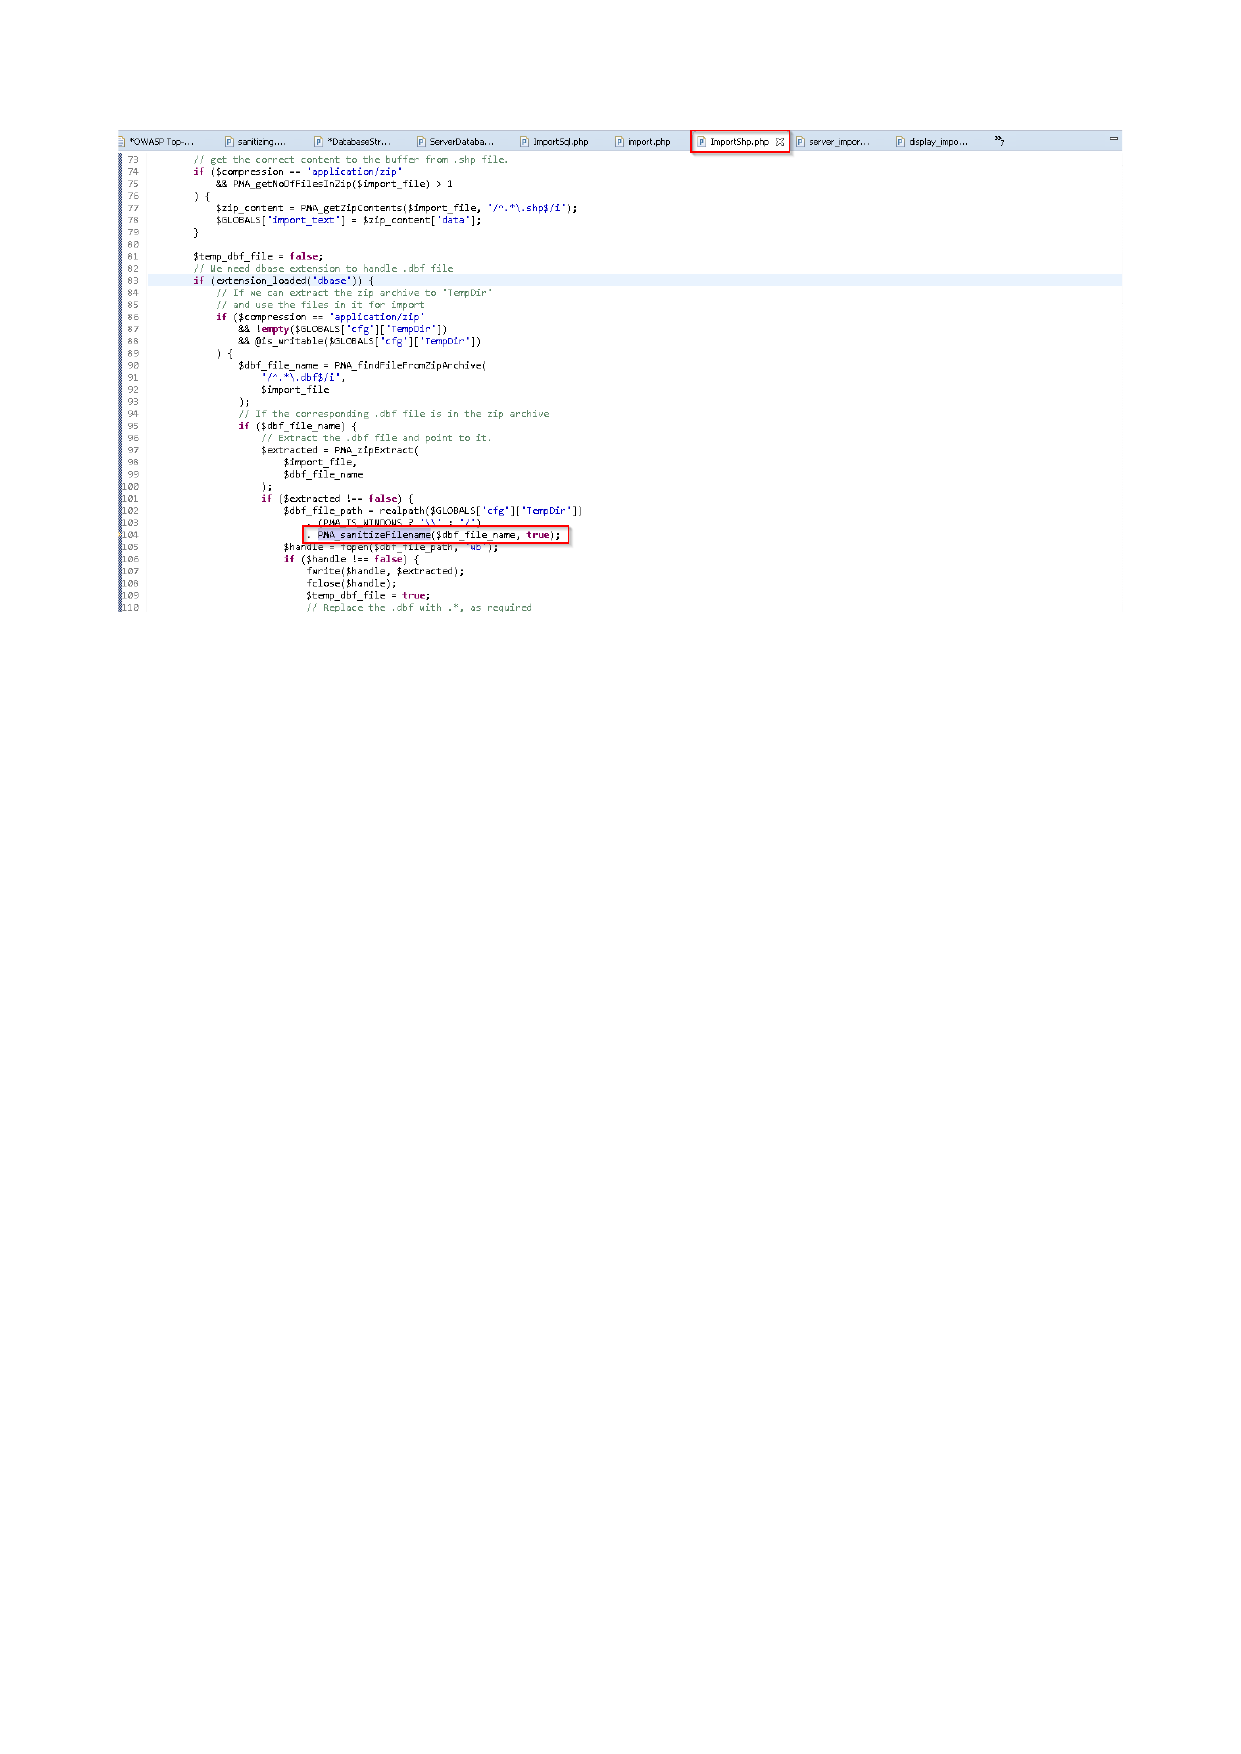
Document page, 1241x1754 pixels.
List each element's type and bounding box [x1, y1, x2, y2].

picture [118, 130, 1123, 612]
